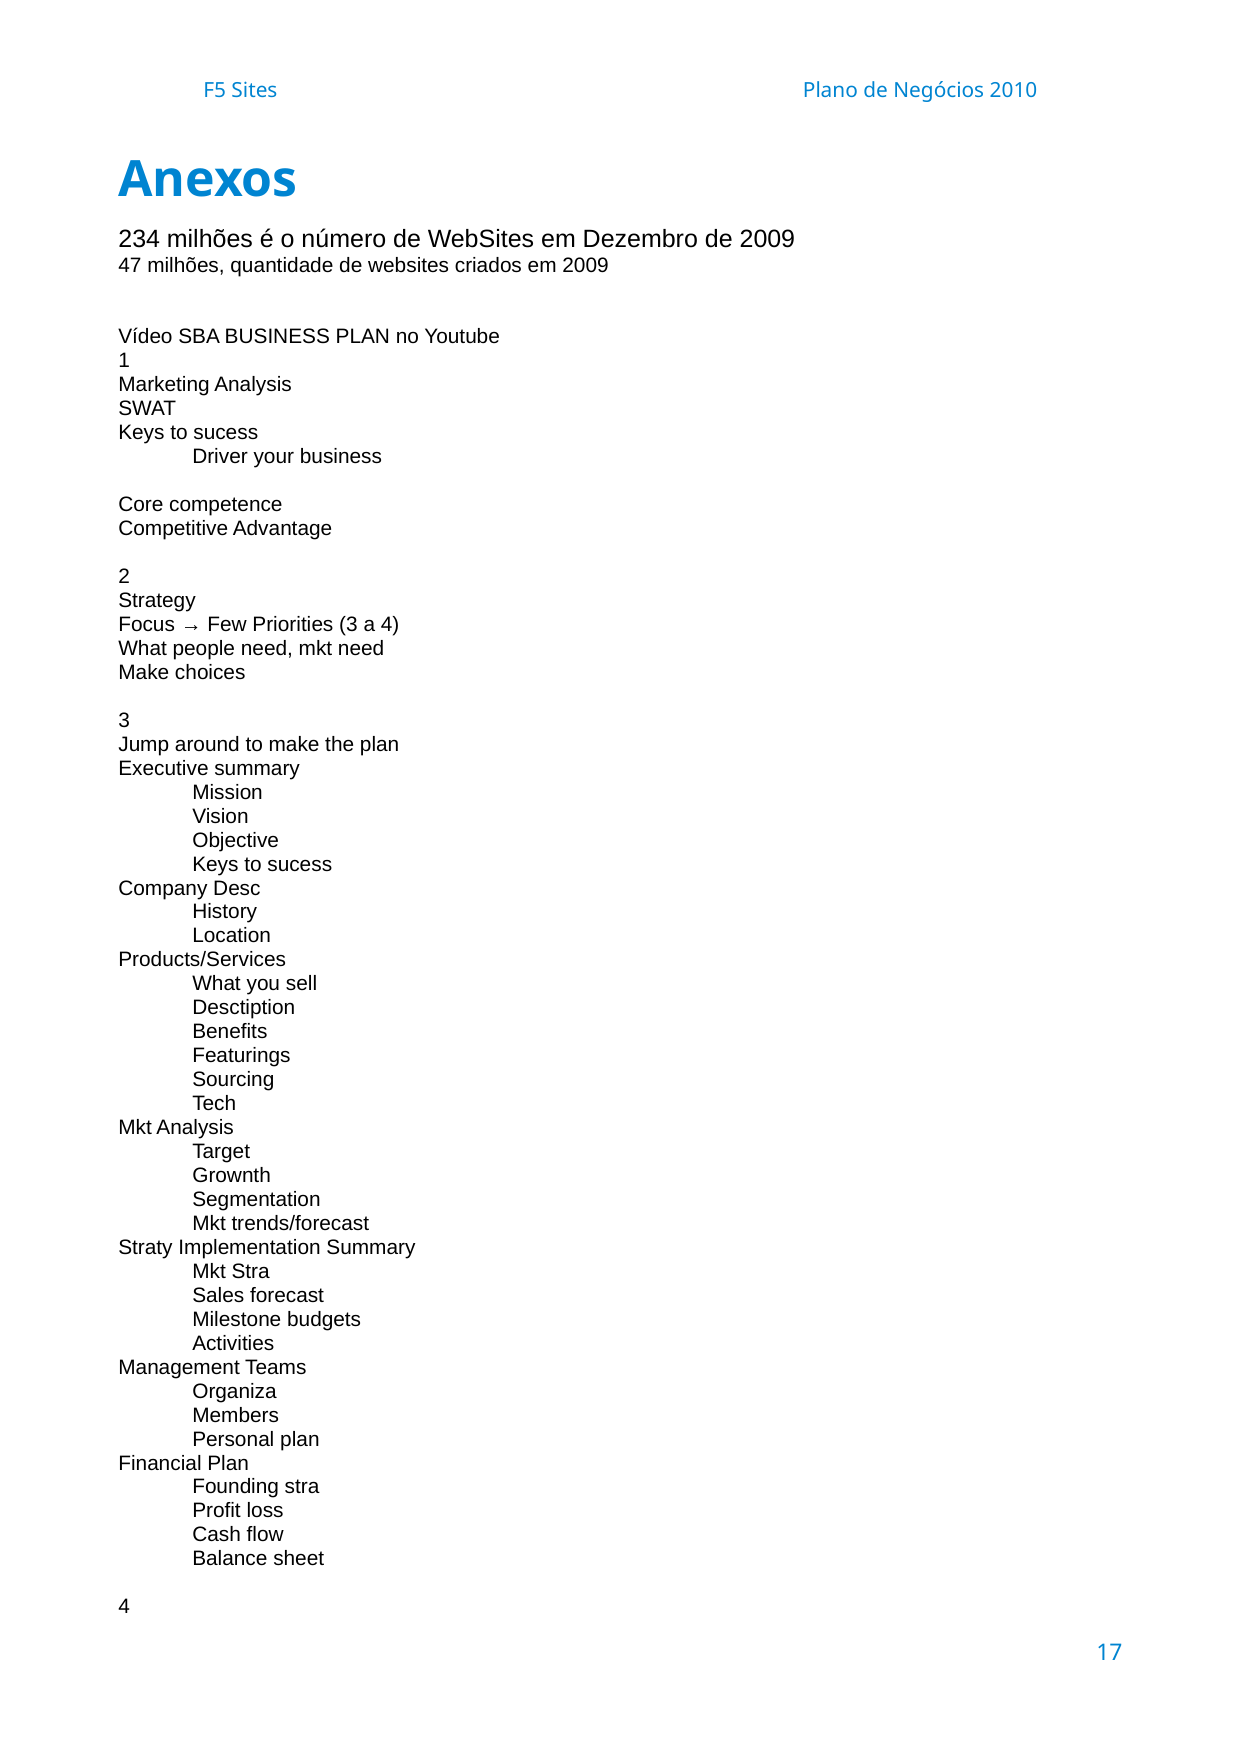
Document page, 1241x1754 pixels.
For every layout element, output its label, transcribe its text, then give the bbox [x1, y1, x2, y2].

text Executive summary [118, 756, 1122, 779]
text Focus → Few Priorities (3 a 4) [118, 612, 1122, 636]
text 234 milhões é o número de WebSites em Dezembro de 2009 [118, 224, 1122, 252]
text Profit loss [118, 1498, 1122, 1522]
text SWAT [118, 396, 1122, 420]
text Target [118, 1139, 1122, 1163]
text Benefits [118, 1019, 1122, 1043]
text Mkt trends/forecast [118, 1211, 1122, 1235]
text Segmentation [118, 1187, 1122, 1211]
text Objective [118, 827, 1122, 851]
text Activities [118, 1331, 1122, 1354]
text Sales forecast [118, 1283, 1122, 1307]
text 1 [118, 348, 1122, 372]
text 47 milhões, quantidade de websites criados em 2009 [118, 252, 1122, 276]
text Products/Services [118, 947, 1122, 971]
text Mkt Stra [118, 1259, 1122, 1283]
text Featurings [118, 1043, 1122, 1067]
text Financial Plan [118, 1450, 1122, 1474]
text Balance sheet [118, 1546, 1122, 1570]
text Make choices [118, 660, 1122, 684]
text 2 [118, 564, 1122, 588]
text Keys to sucess [118, 851, 1122, 875]
text Milestone budgets [118, 1307, 1122, 1331]
text Sourcing [118, 1067, 1122, 1091]
text History [118, 899, 1122, 923]
text Strategy [118, 588, 1122, 612]
text 3 [118, 708, 1122, 732]
text Location [118, 923, 1122, 947]
text Keys to sucess [118, 420, 1122, 444]
text Organiza [118, 1378, 1122, 1402]
text Personal plan [118, 1426, 1122, 1450]
subtitle Anexos [118, 143, 1122, 211]
text Mission [118, 779, 1122, 803]
text Tech [118, 1091, 1122, 1115]
text Company Desc [118, 875, 1122, 899]
text What people need, mkt need [118, 636, 1122, 660]
text Vision [118, 803, 1122, 827]
text Management Teams [118, 1354, 1122, 1378]
text Grownth [118, 1163, 1122, 1187]
text What you sell [118, 971, 1122, 995]
text Competitive Advantage [118, 516, 1122, 540]
text Founding stra [118, 1474, 1122, 1498]
text Straty Implementation Summary [118, 1235, 1122, 1259]
text Vídeo SBA BUSINESS PLAN no Youtube [118, 324, 1122, 348]
text Driver your business [118, 444, 1122, 468]
text Members [118, 1402, 1122, 1426]
text Core competence [118, 492, 1122, 516]
text Mkt Analysis [118, 1115, 1122, 1139]
text Cash flow [118, 1522, 1122, 1546]
text Jump around to make the plan [118, 732, 1122, 756]
text Desctiption [118, 995, 1122, 1019]
text Marketing Analysis [118, 372, 1122, 396]
text 4 [118, 1594, 1122, 1618]
